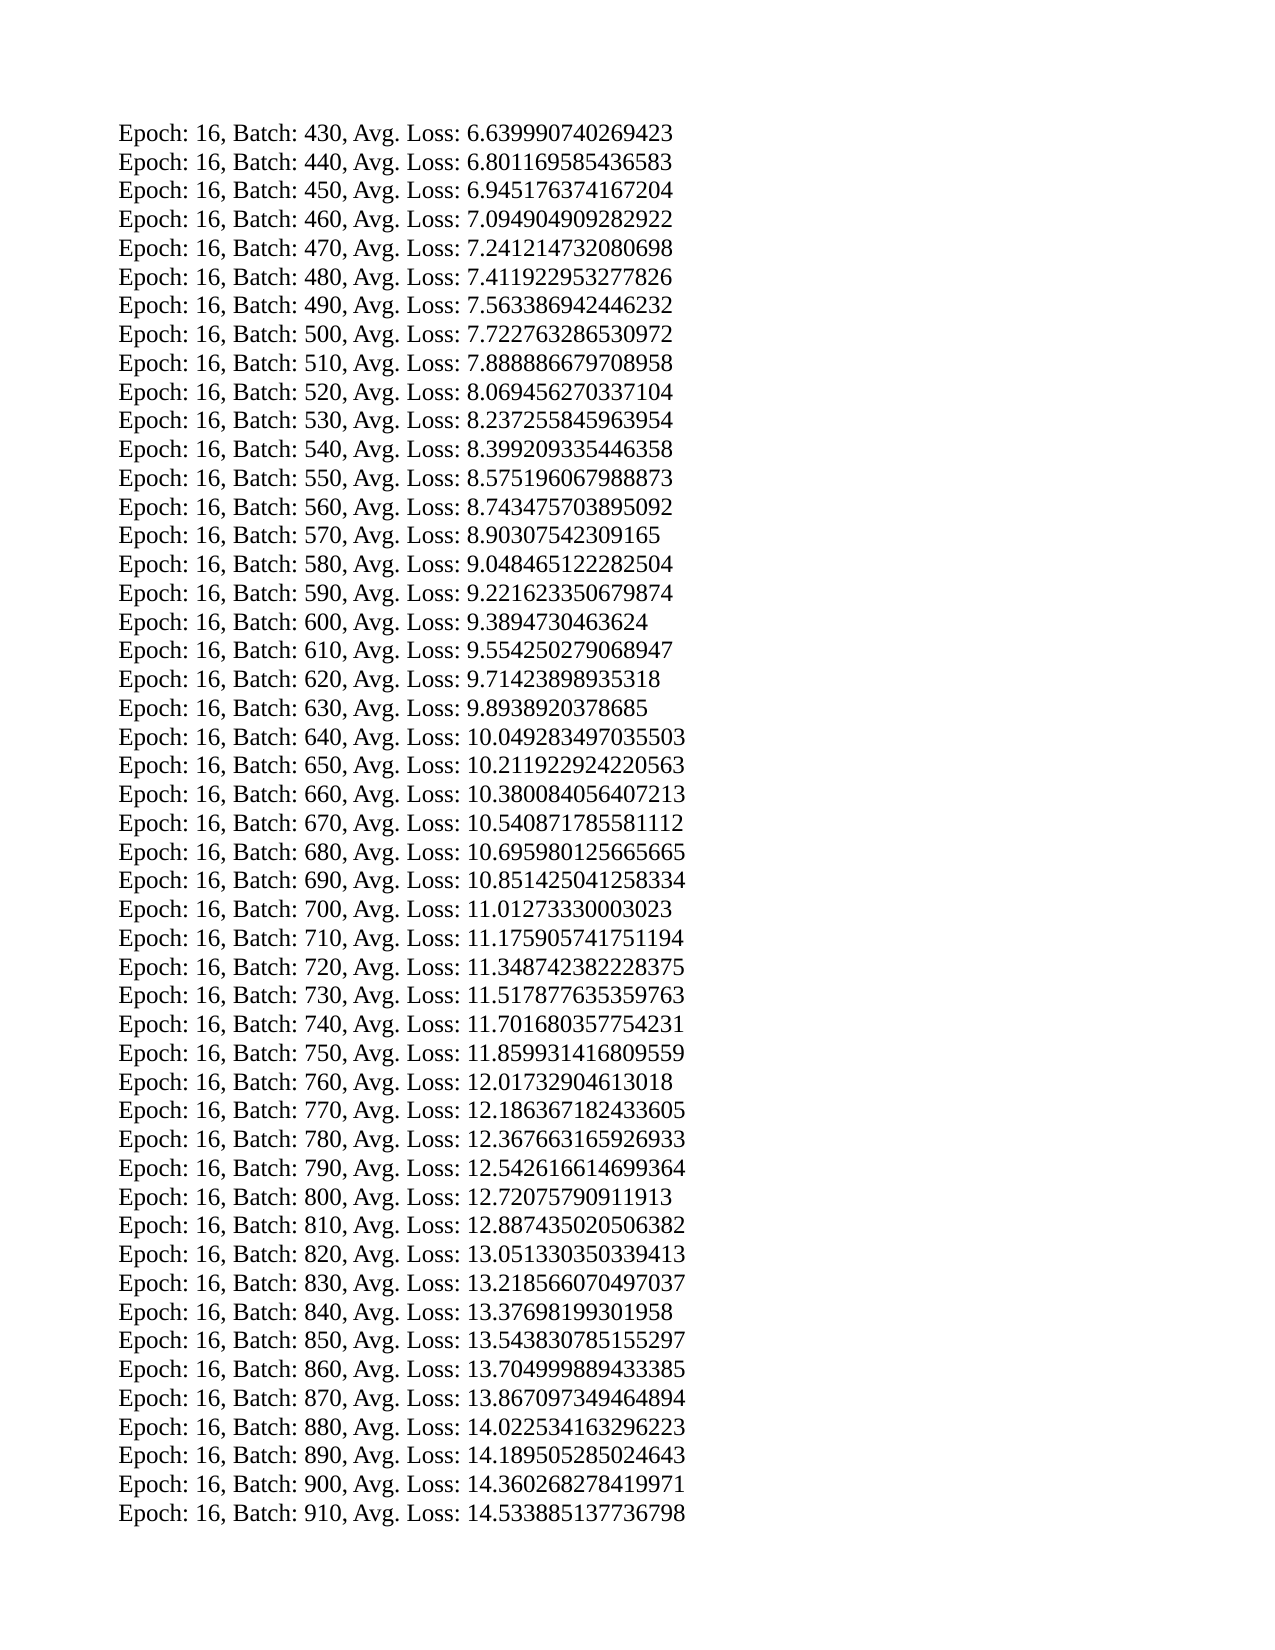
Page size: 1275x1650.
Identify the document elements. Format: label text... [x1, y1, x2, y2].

text Epoch: 16, Batch: 520, Avg. Loss: 8.069456270337104 [118, 377, 1157, 406]
text Epoch: 16, Batch: 500, Avg. Loss: 7.722763286530972 [118, 319, 1157, 348]
text Epoch: 16, Batch: 620, Avg. Loss: 9.71423898935318 [118, 664, 1157, 693]
text Epoch: 16, Batch: 850, Avg. Loss: 13.543830785155297 [118, 1326, 1157, 1354]
text Epoch: 16, Batch: 840, Avg. Loss: 13.37698199301958 [118, 1297, 1157, 1326]
text Epoch: 16, Batch: 860, Avg. Loss: 13.704999889433385 [118, 1354, 1157, 1383]
text Epoch: 16, Batch: 660, Avg. Loss: 10.380084056407213 [118, 779, 1157, 808]
text Epoch: 16, Batch: 880, Avg. Loss: 14.022534163296223 [118, 1412, 1157, 1441]
text Epoch: 16, Batch: 540, Avg. Loss: 8.399209335446358 [118, 434, 1157, 463]
text Epoch: 16, Batch: 690, Avg. Loss: 10.851425041258334 [118, 866, 1157, 894]
text Epoch: 16, Batch: 650, Avg. Loss: 10.211922924220563 [118, 751, 1157, 779]
text Epoch: 16, Batch: 720, Avg. Loss: 11.348742382228375 [118, 952, 1157, 981]
text Epoch: 16, Batch: 630, Avg. Loss: 9.8938920378685 [118, 693, 1157, 722]
text Epoch: 16, Batch: 590, Avg. Loss: 9.221623350679874 [118, 578, 1157, 607]
text Epoch: 16, Batch: 600, Avg. Loss: 9.3894730463624 [118, 607, 1157, 636]
text Epoch: 16, Batch: 490, Avg. Loss: 7.563386942446232 [118, 291, 1157, 319]
text Epoch: 16, Batch: 460, Avg. Loss: 7.094904909282922 [118, 204, 1157, 233]
text Epoch: 16, Batch: 640, Avg. Loss: 10.049283497035503 [118, 722, 1157, 751]
text Epoch: 16, Batch: 430, Avg. Loss: 6.639990740269423 [118, 118, 1157, 147]
text Epoch: 16, Batch: 870, Avg. Loss: 13.867097349464894 [118, 1383, 1157, 1412]
text Epoch: 16, Batch: 470, Avg. Loss: 7.241214732080698 [118, 233, 1157, 262]
text Epoch: 16, Batch: 910, Avg. Loss: 14.533885137736798 [118, 1498, 1157, 1527]
text Epoch: 16, Batch: 680, Avg. Loss: 10.695980125665665 [118, 837, 1157, 866]
text Epoch: 16, Batch: 450, Avg. Loss: 6.945176374167204 [118, 176, 1157, 204]
text Epoch: 16, Batch: 890, Avg. Loss: 14.189505285024643 [118, 1441, 1157, 1469]
text Epoch: 16, Batch: 670, Avg. Loss: 10.540871785581112 [118, 808, 1157, 837]
text Epoch: 16, Batch: 710, Avg. Loss: 11.175905741751194 [118, 923, 1157, 952]
text Epoch: 16, Batch: 830, Avg. Loss: 13.218566070497037 [118, 1268, 1157, 1297]
text Epoch: 16, Batch: 780, Avg. Loss: 12.367663165926933 [118, 1124, 1157, 1153]
text Epoch: 16, Batch: 820, Avg. Loss: 13.051330350339413 [118, 1239, 1157, 1268]
text Epoch: 16, Batch: 810, Avg. Loss: 12.887435020506382 [118, 1211, 1157, 1239]
text Epoch: 16, Batch: 550, Avg. Loss: 8.575196067988873 [118, 463, 1157, 492]
text Epoch: 16, Batch: 570, Avg. Loss: 8.90307542309165 [118, 521, 1157, 549]
text Epoch: 16, Batch: 770, Avg. Loss: 12.186367182433605 [118, 1096, 1157, 1124]
text Epoch: 16, Batch: 750, Avg. Loss: 11.859931416809559 [118, 1038, 1157, 1067]
text Epoch: 16, Batch: 580, Avg. Loss: 9.048465122282504 [118, 549, 1157, 578]
text Epoch: 16, Batch: 790, Avg. Loss: 12.542616614699364 [118, 1153, 1157, 1182]
text Epoch: 16, Batch: 800, Avg. Loss: 12.72075790911913 [118, 1182, 1157, 1211]
text Epoch: 16, Batch: 510, Avg. Loss: 7.888886679708958 [118, 348, 1157, 377]
text Epoch: 16, Batch: 740, Avg. Loss: 11.701680357754231 [118, 1009, 1157, 1038]
text Epoch: 16, Batch: 560, Avg. Loss: 8.743475703895092 [118, 492, 1157, 521]
text Epoch: 16, Batch: 700, Avg. Loss: 11.01273330003023 [118, 894, 1157, 923]
text Epoch: 16, Batch: 480, Avg. Loss: 7.411922953277826 [118, 262, 1157, 291]
text Epoch: 16, Batch: 900, Avg. Loss: 14.360268278419971 [118, 1469, 1157, 1498]
text Epoch: 16, Batch: 610, Avg. Loss: 9.554250279068947 [118, 636, 1157, 664]
text Epoch: 16, Batch: 730, Avg. Loss: 11.517877635359763 [118, 981, 1157, 1009]
text Epoch: 16, Batch: 530, Avg. Loss: 8.237255845963954 [118, 406, 1157, 434]
text Epoch: 16, Batch: 760, Avg. Loss: 12.01732904613018 [118, 1067, 1157, 1096]
text Epoch: 16, Batch: 440, Avg. Loss: 6.801169585436583 [118, 147, 1157, 176]
